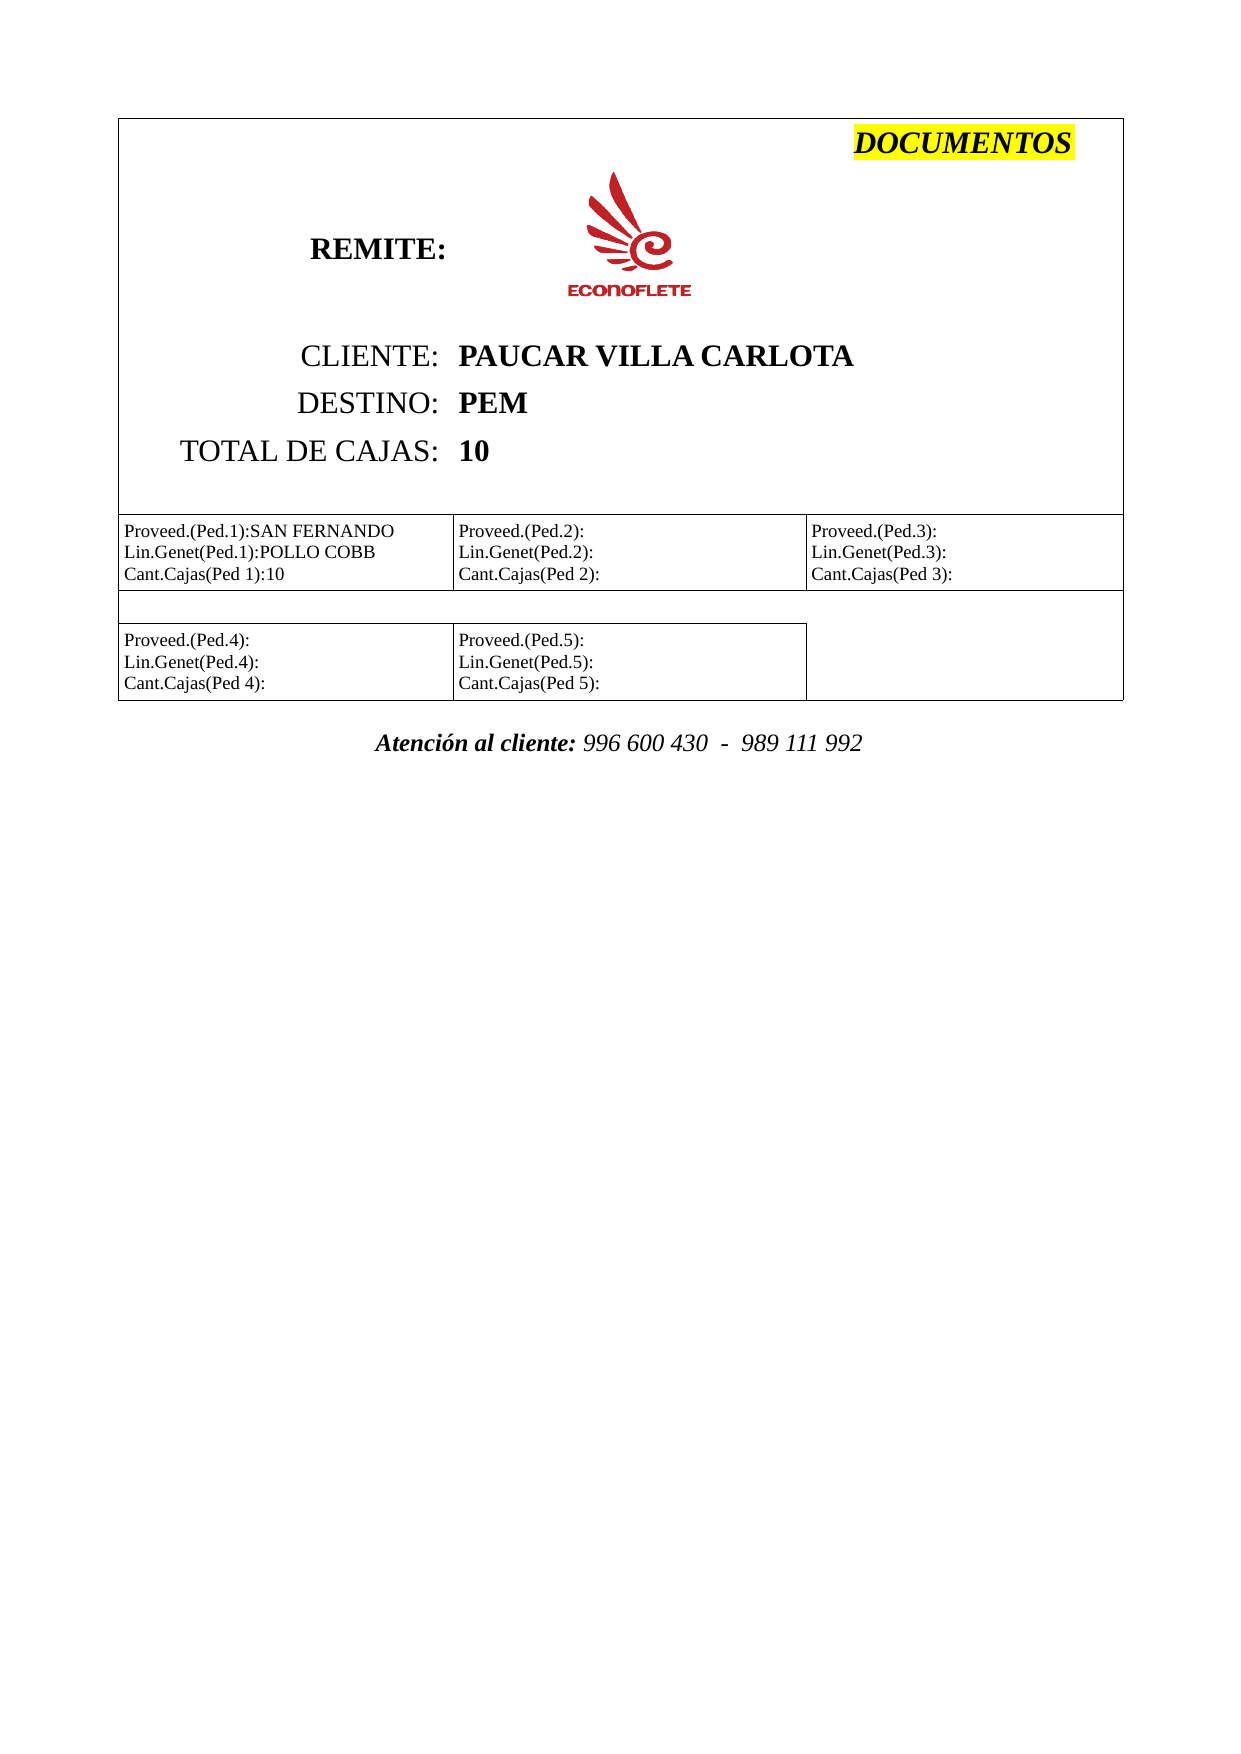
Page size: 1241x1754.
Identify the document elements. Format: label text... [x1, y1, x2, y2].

table_cell Proveed.(Ped.4): Lin.Genet(Ped.4): Cant.Cajas(Ped 4): [119, 624, 453, 699]
table_cell Proveed.(Ped.1):SAN FERNANDO Lin.Genet(Ped.1):POLLO COBB Cant.Cajas(Ped 1):10 [119, 515, 453, 590]
table_cell PAUCAR VILLA CARLOTA [453, 332, 1123, 379]
table_cell [807, 623, 1123, 699]
table_cell CLIENTE: [119, 332, 453, 379]
table_cell 10 [453, 426, 1123, 474]
table_cell [806, 591, 1123, 623]
table_cell Proveed.(Ped.2): Lin.Genet(Ped.2): Cant.Cajas(Ped 2): [454, 515, 806, 590]
table_cell [806, 379, 1123, 426]
table_cell TOTAL DE CAJAS: [119, 426, 453, 474]
table_cell Proveed.(Ped.5): Lin.Genet(Ped.5): Cant.Cajas(Ped 5): [454, 624, 806, 699]
table_cell [119, 474, 453, 514]
picture [552, 171, 707, 297]
table_header [119, 119, 453, 166]
table_cell Proveed.(Ped.3): Lin.Genet(Ped.3): Cant.Cajas(Ped 3): [807, 515, 1123, 590]
table_cell [119, 591, 453, 623]
table_cell [453, 166, 806, 332]
table_cell [806, 474, 1123, 514]
table_header DOCUMENTOS [806, 119, 1123, 166]
text Atención al cliente: 996 600 430 - 989 111 992 [118, 728, 1122, 757]
table_cell [806, 166, 1123, 332]
table_cell PEM [453, 379, 806, 426]
table_cell DESTINO: [119, 379, 453, 426]
table_cell REMITE: [119, 166, 453, 332]
table_cell [453, 474, 806, 514]
table_header [453, 119, 806, 166]
table_cell [453, 591, 806, 623]
